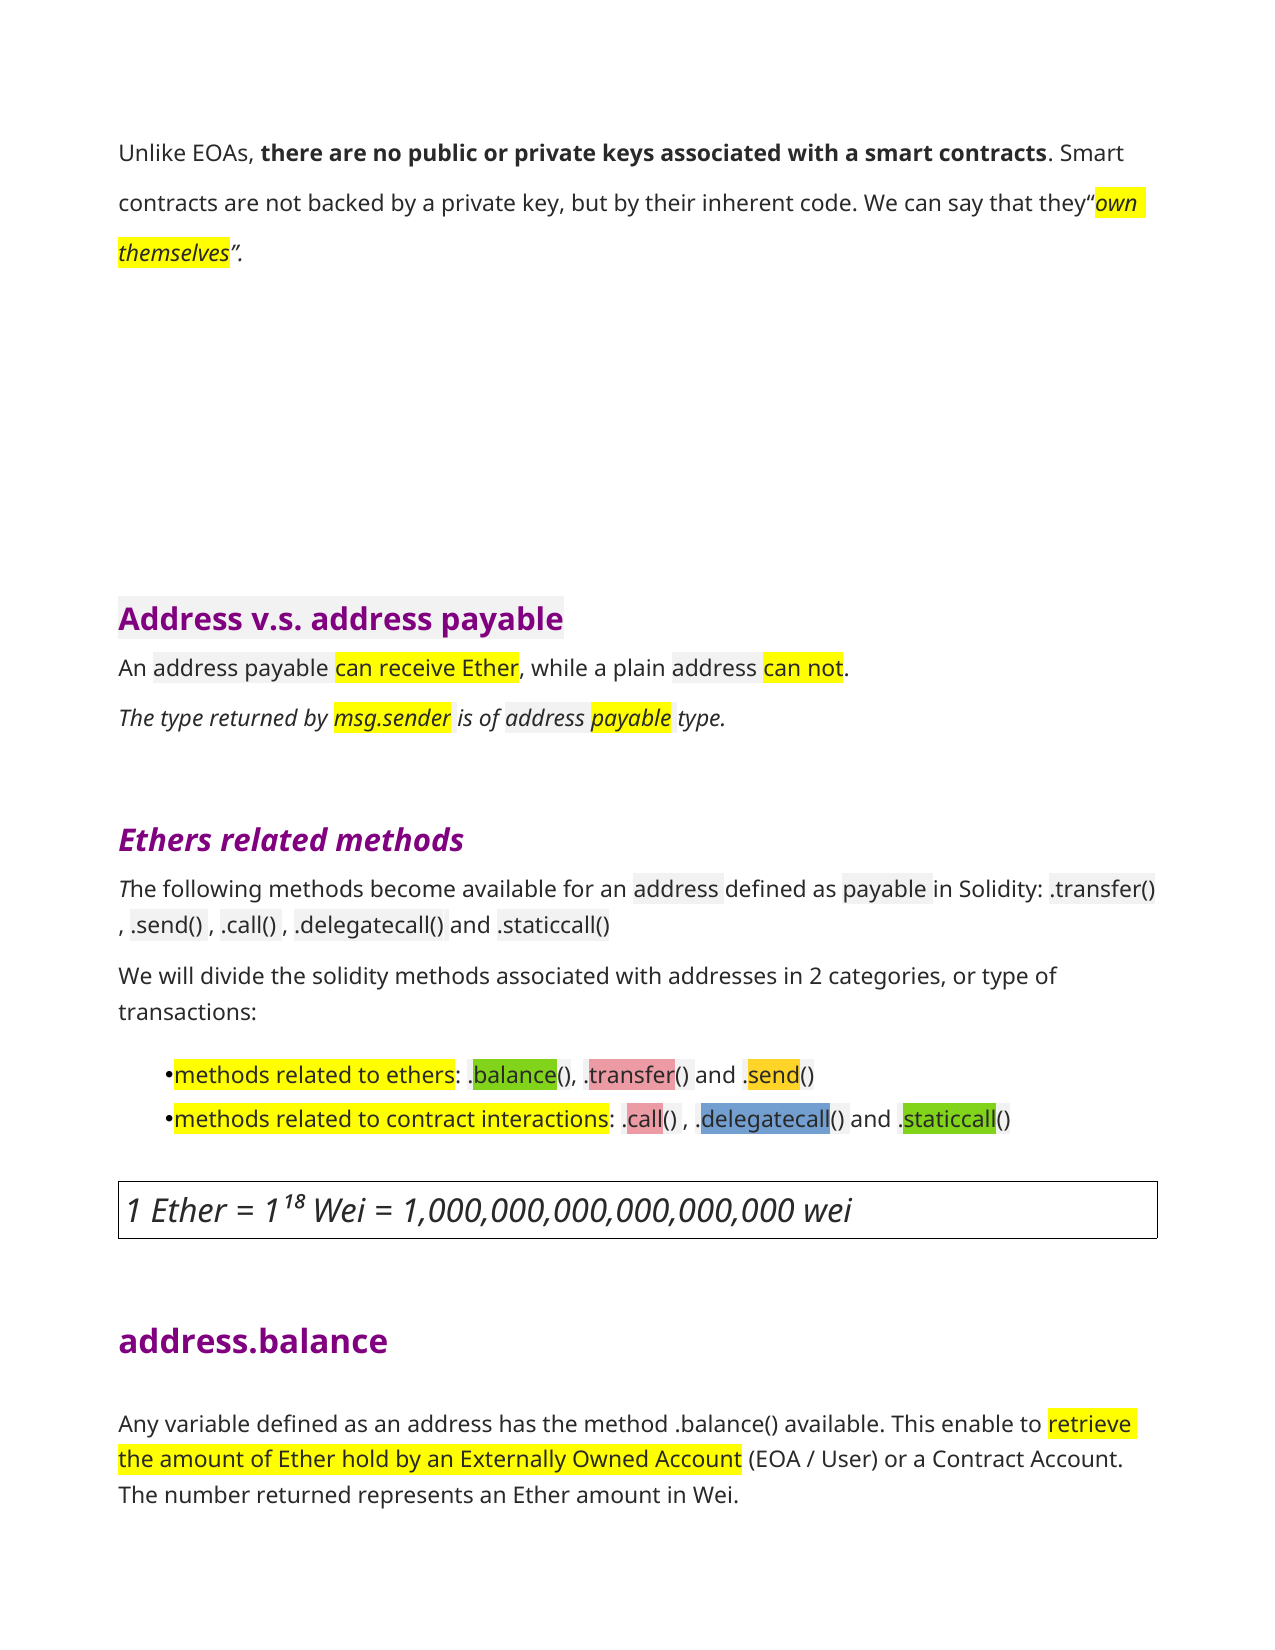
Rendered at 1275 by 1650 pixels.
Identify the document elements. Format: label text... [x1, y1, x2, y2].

list methods related to contract interactions: .call() , .delegatecall() and .staticcall() [165, 1090, 1157, 1134]
text The following methods become available for an address defined as payable in Solidity: .transfer() , .send() , .call() , .delegatecall() and .staticcall() [118, 873, 1157, 941]
text The type returned by msg.sender is of address payable type. [118, 702, 1157, 733]
text An address payable can receive Ether, while a plain address can not. [118, 652, 1157, 683]
subtitle Address v.s. address payable [118, 596, 1157, 639]
subtitle Ethers related methods [118, 818, 1157, 861]
list methods related to ethers: .balance(), .transfer() and .send() [165, 1046, 1157, 1090]
text address.balance [118, 1318, 1157, 1364]
text Unlike EOAs, there are no public or private keys associated with a smart contracts. Smart contracts are not backed by a private key, but by their inherent code. We can say that they“own themselves”. [118, 118, 1157, 268]
text We will divide the solidity methods associated with addresses in 2 categories, or type of transactions: [118, 960, 1157, 1027]
text Any variable defined as an address has the method .balance() available. This enable to retrieve the amount of Ether hold by an Externally Owned Account (EOA / User) or a Contract Account. The number returned represents an Ether amount in Wei. [118, 1407, 1157, 1511]
table_header 1 Ether = 1¹⁸ Wei = 1,000,000,000,000,000,000 wei [119, 1182, 1157, 1238]
